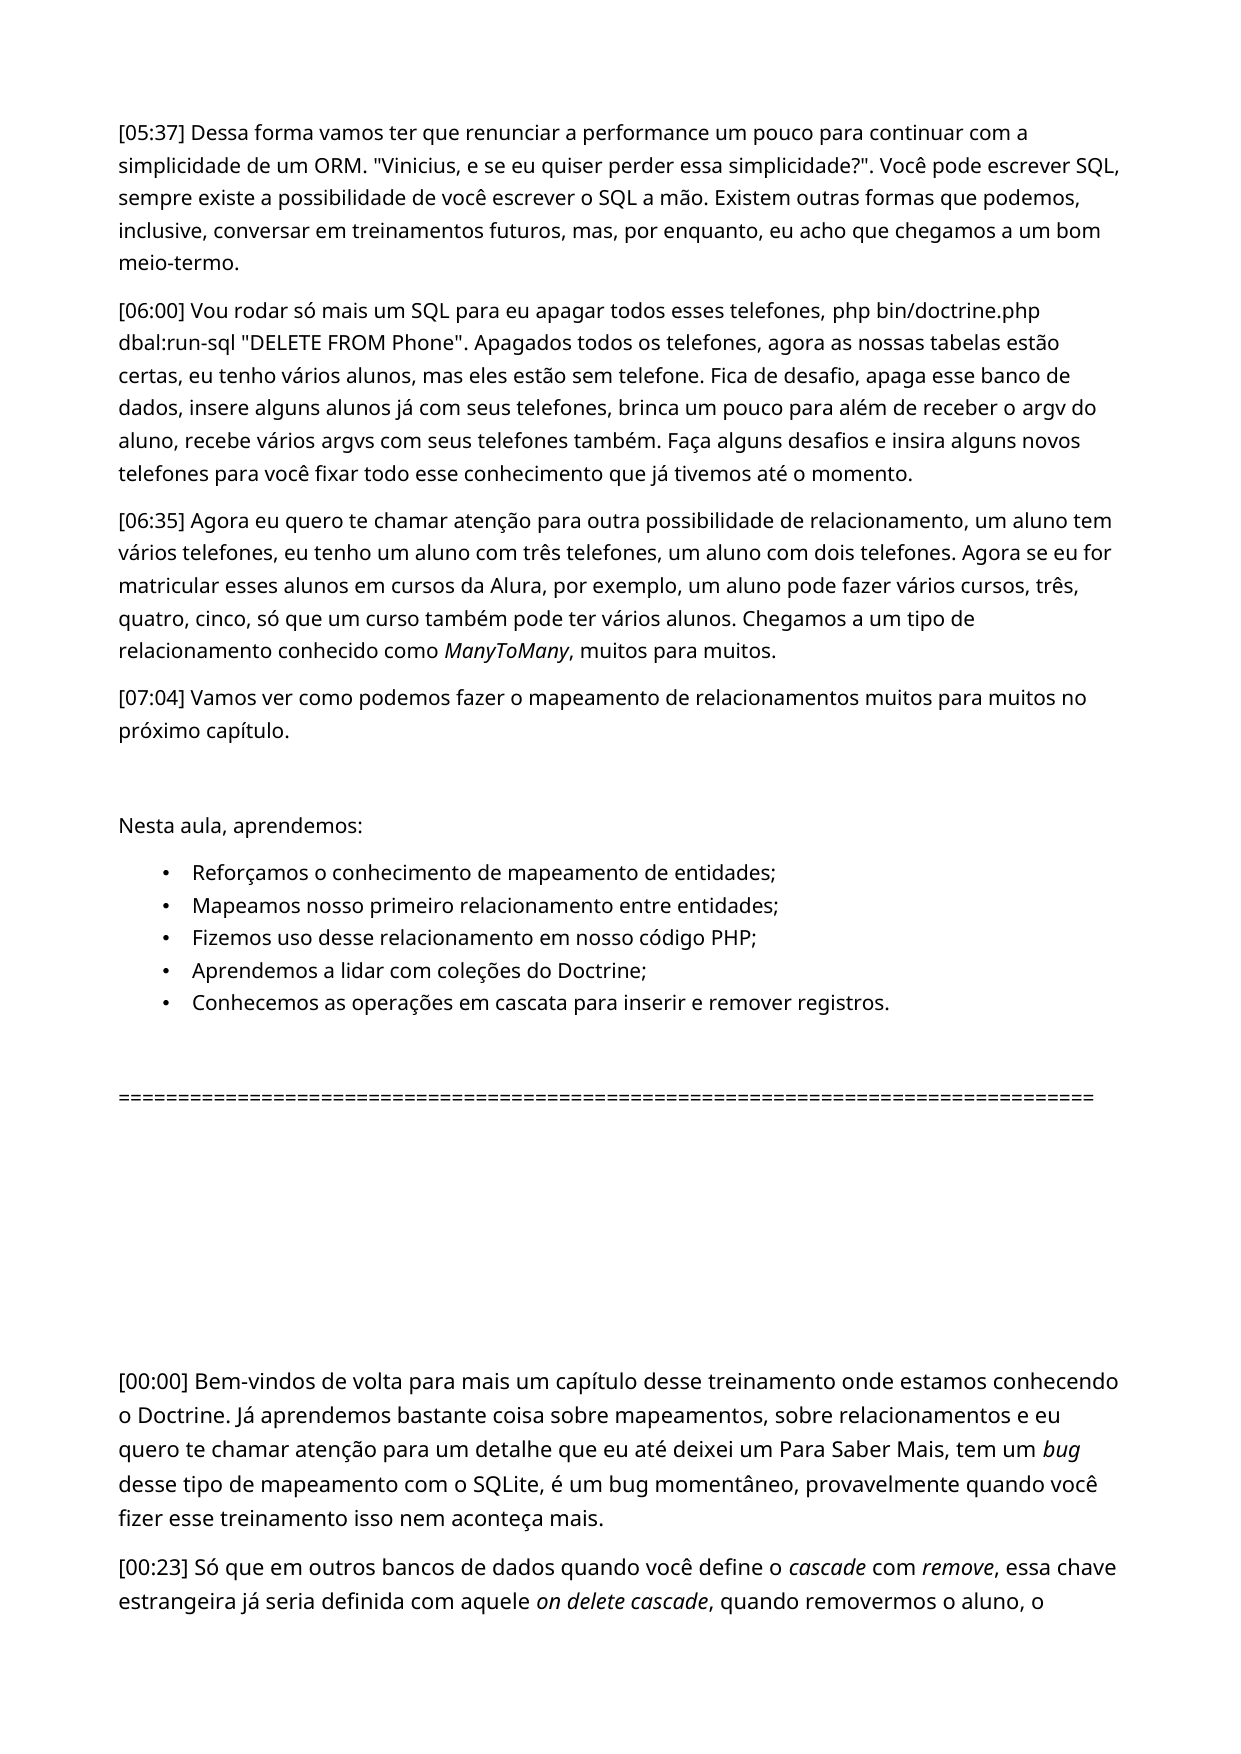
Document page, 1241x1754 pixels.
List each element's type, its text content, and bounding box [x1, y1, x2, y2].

list Aprendemos a lidar com coleções do Doctrine; [162, 956, 1122, 984]
text [00:23] Só que em outros bancos de dados quando você define o cascade com remove, essa chave estrangeira já seria definida com aquele on delete cascade, quando removermos o aluno, o [118, 1551, 1122, 1615]
text [07:04] Vamos ver como podemos fazer o mapeamento de relacionamentos muitos para muitos no próximo capítulo. [118, 683, 1122, 744]
list Fizemos uso desse relacionamento em nosso código PHP; [162, 923, 1122, 952]
text [05:37] Dessa forma vamos ter que renunciar a performance um pouco para continuar com a simplicidade de um ORM. "Vinicius, e se eu quiser perder essa simplicidade?". Você pode escrever SQL, sempre existe a possibilidade de você escrever o SQL a mão. Existem outras formas que podemos, inclusive, conversar em treinamentos futuros, mas, por enquanto, eu acho que chegamos a um bom meio-termo. [118, 118, 1122, 277]
list Reforçamos o conhecimento de mapeamento de entidades; [162, 858, 1122, 887]
list Conhecemos as operações em cascata para inserir e remover registros. [162, 988, 1122, 1017]
list Mapeamos nosso primeiro relacionamento entre entidades; [162, 891, 1122, 919]
text ================================================================================== [118, 1083, 1122, 1111]
text [06:35] Agora eu quero te chamar atenção para outra possibilidade de relacionamento, um aluno tem vários telefones, eu tenho um aluno com três telefones, um aluno com dois telefones. Agora se eu for matricular esses alunos em cursos da Alura, por exemplo, um aluno pode fazer vários cursos, três, quatro, cinco, só que um curso também pode ter vários alunos. Chegamos a um tipo de relacionamento conhecido como ManyToMany, muitos para muitos. [118, 506, 1122, 665]
text [06:00] Vou rodar só mais um SQL para eu apagar todos esses telefones, php bin/doctrine.php dbal:run-sql "DELETE FROM Phone". Apagados todos os telefones, agora as nossas tabelas estão certas, eu tenho vários alunos, mas eles estão sem telefone. Fica de desafio, apaga esse banco de dados, insere alguns alunos já com seus telefones, brinca um pouco para além de receber o argv do aluno, recebe vários argvs com seus telefones também. Faça alguns desafios e insira alguns novos telefones para você fixar todo esse conhecimento que já tivemos até o momento. [118, 296, 1122, 487]
text [00:00] Bem-vindos de volta para mais um capítulo desse treinamento onde estamos conhecendo o Doctrine. Já aprendemos bastante coisa sobre mapeamentos, sobre relacionamentos e eu quero te chamar atenção para um detalhe que eu até deixei um Para Saber Mais, tem um bug desse tipo de mapeamento com o SQLite, é um bug momentâneo, provavelmente quando você fizer esse treinamento isso nem aconteça mais. [118, 1366, 1122, 1532]
text Nesta aula, aprendemos: [118, 811, 1122, 839]
